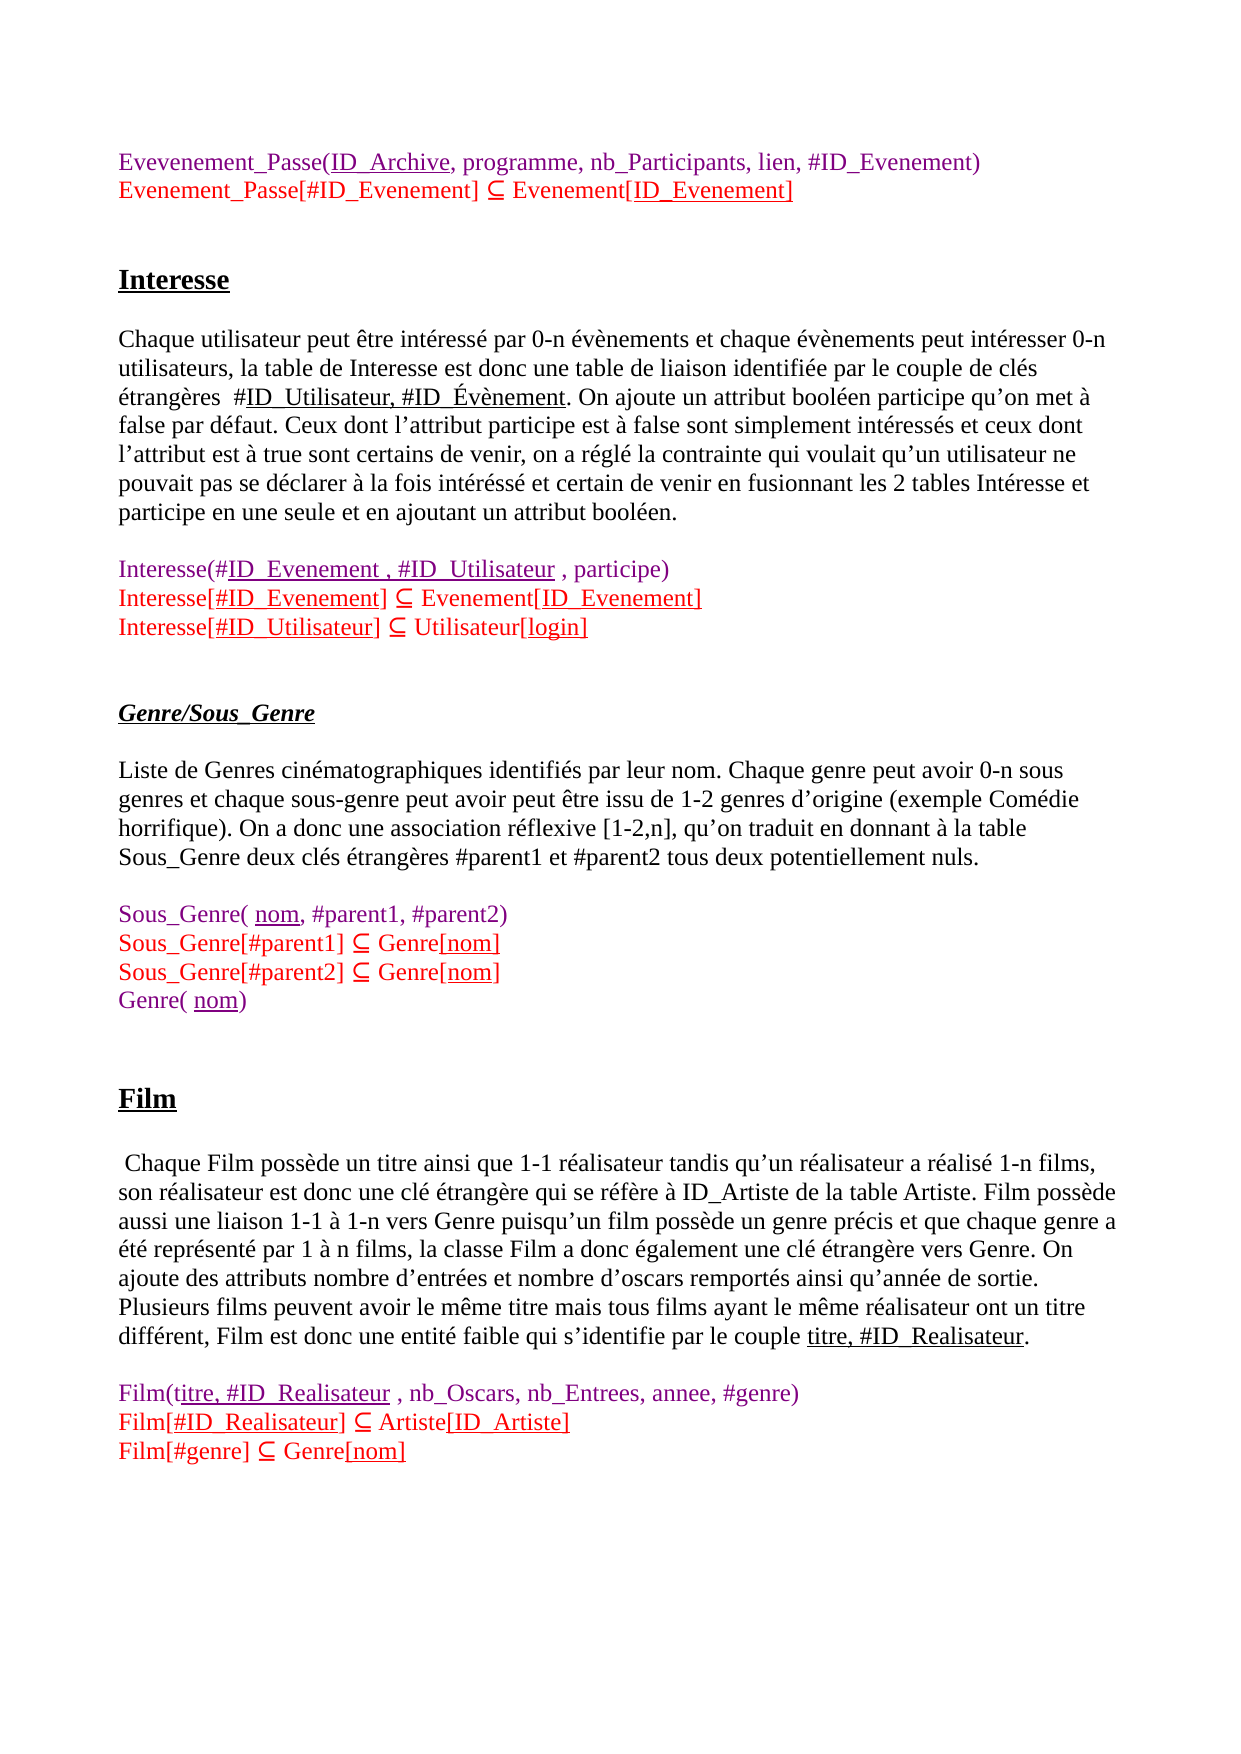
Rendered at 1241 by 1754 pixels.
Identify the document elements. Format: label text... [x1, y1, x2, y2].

text Genre/Sous_Genre [118, 698, 1122, 727]
text Film[#genre] ⊆ Genre[nom] [118, 1436, 1122, 1464]
text Film [118, 1081, 1122, 1115]
text Interesse[#ID_Evenement] ⊆ Evenement[ID_Evenement] [118, 583, 1122, 612]
text Film(titre, #ID_Realisateur , nb_Oscars, nb_Entrees, annee, #genre) [118, 1378, 1122, 1407]
text Sous_Genre[#parent1] ⊆ Genre[nom] [118, 928, 1122, 957]
text Sous_Genre( nom, #parent1, #parent2) [118, 870, 1122, 928]
text Evevenement_Passe(ID_Archive, programme, nb_Participants, lien, #ID_Evenement) [118, 147, 1122, 176]
text Sous_Genre[#parent2] ⊆ Genre[nom] [118, 957, 1122, 985]
text Film[#ID_Realisateur] ⊆ Artiste[ID_Artiste] [118, 1407, 1122, 1436]
text Interesse(#ID_Evenement , #ID_Utilisateur , participe) [118, 525, 1122, 583]
text Genre( nom) [118, 985, 1122, 1014]
text Liste de Genres cinématographiques identifiés par leur nom. Chaque genre peut avoir 0-n sous genres et chaque sous-genre peut avoir peut être issu de 1-2 genres d’origine (exemple Comédie horrifique). On a donc une association réflexive [1-2,n], qu’on traduit en donnant à la table Sous_Genre deux clés étrangères #parent1 et #parent2 tous deux potentiellement nuls. [118, 755, 1122, 870]
text Chaque utilisateur peut être intéressé par 0-n évènements et chaque évènements peut intéresser 0-n utilisateurs, la table de Interesse est donc une table de liaison identifiée par le couple de clés étrangères #ID_Utilisateur, #ID_Évènement. On ajoute un attribut booléen participe qu’on met à false par défaut. Ceux dont l’attribut participe est à false sont simplement intéressés et ceux dont l’attribut est à true sont certains de venir, on a réglé la contrainte qui voulait qu’un utilisateur ne pouvait pas se déclarer à la fois intéréssé et certain de venir en fusionnant les 2 tables Intéresse et participe en une seule et en ajoutant un attribut booléen. [118, 324, 1122, 525]
text Interesse[#ID_Utilisateur] ⊆ Utilisateur[login] [118, 612, 1122, 640]
text Chaque Film possède un titre ainsi que 1-1 réalisateur tandis qu’un réalisateur a réalisé 1-n films, son réalisateur est donc une clé étrangère qui se réfère à ID_Artiste de la table Artiste. Film possède aussi une liaison 1-1 à 1-n vers Genre puisqu’un film possède un genre précis et que chaque genre a été représenté par 1 à n films, la classe Film a donc également une clé étrangère vers Genre. On ajoute des attributs nombre d’entrées et nombre d’oscars remportés ainsi qu’année de sortie. Plusieurs films peuvent avoir le même titre mais tous films ayant le même réalisateur ont un titre différent, Film est donc une entité faible qui s’identifie par le couple titre, #ID_Realisateur. [118, 1148, 1122, 1349]
text Evenement_Passe[#ID_Evenement] ⊆ Evenement[ID_Evenement] [118, 176, 1122, 204]
text Interesse [118, 262, 1122, 295]
